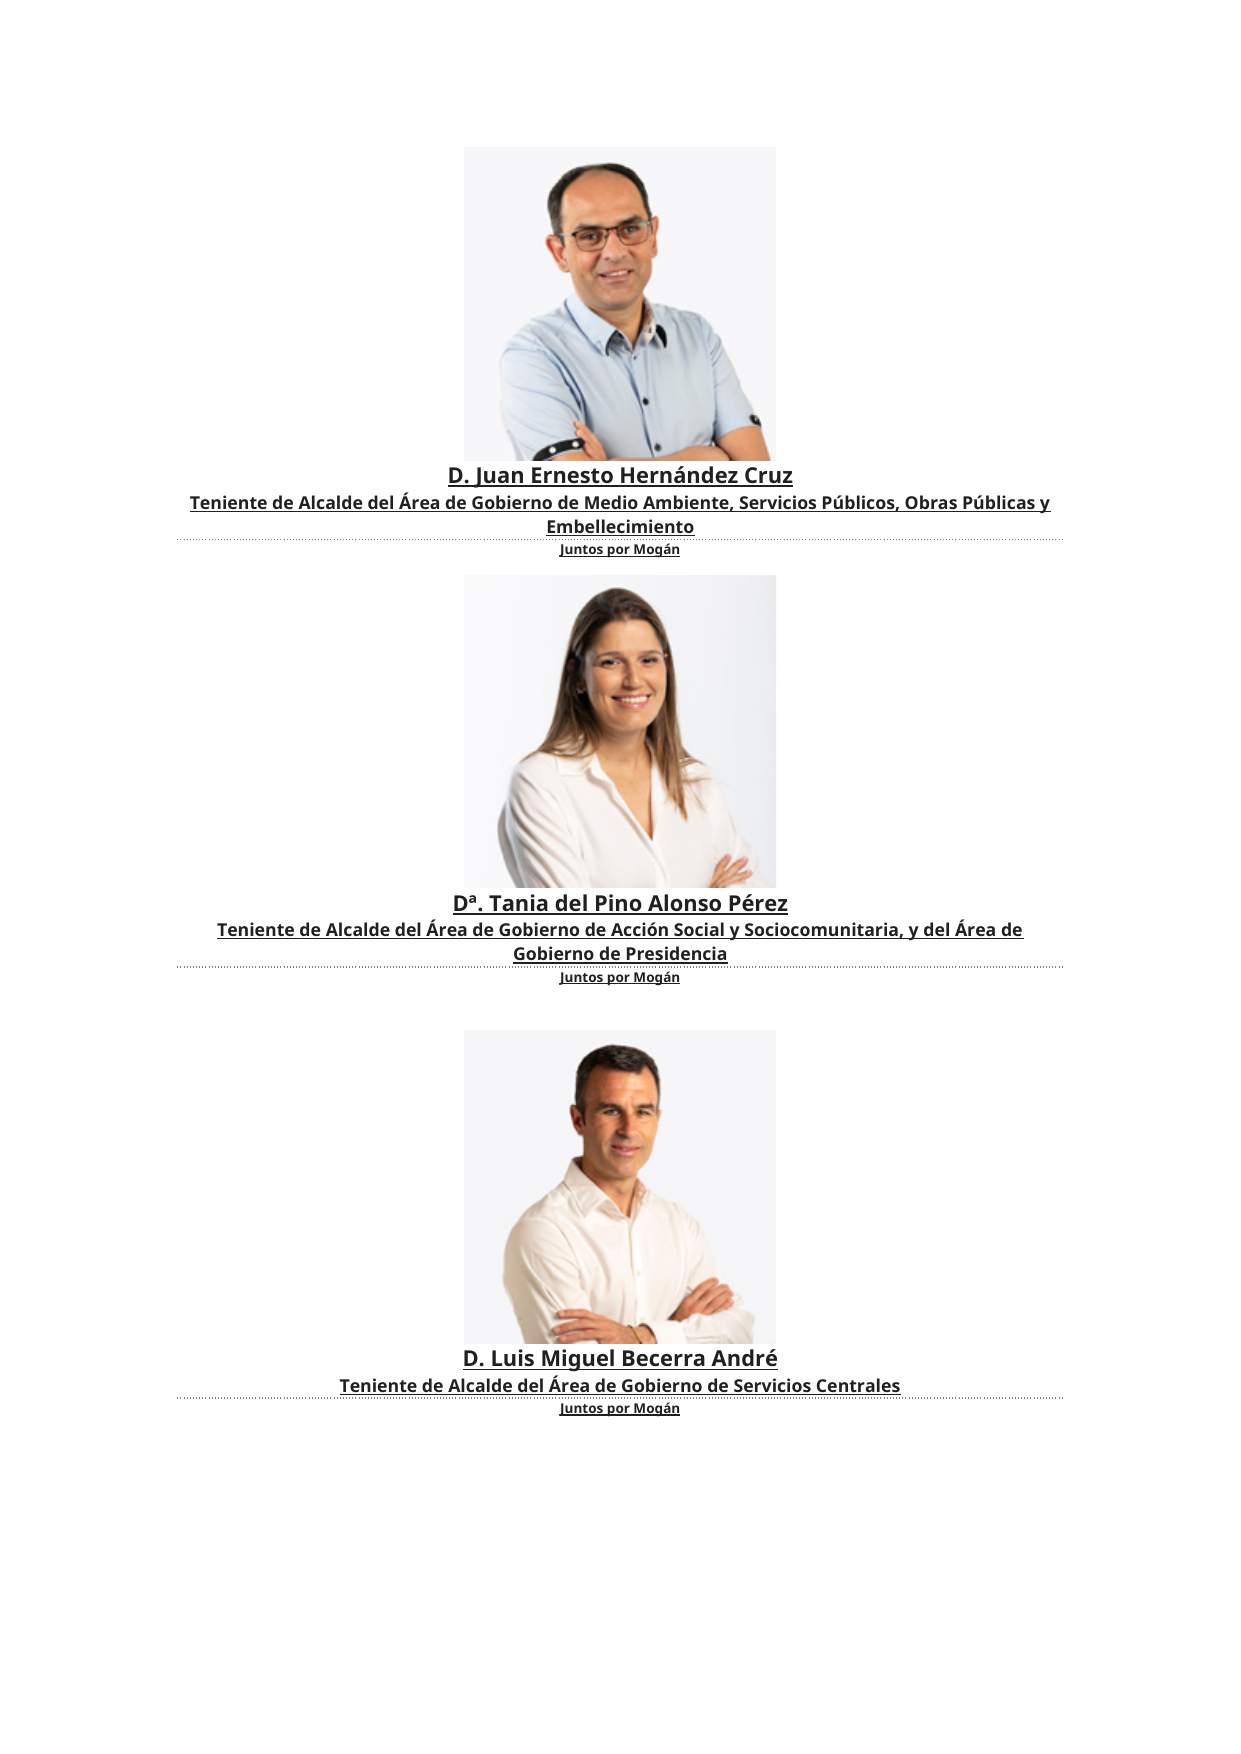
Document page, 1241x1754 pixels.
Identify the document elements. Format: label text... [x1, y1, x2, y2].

subtitle Teniente de Alcalde del Área de Gobierno de Acción Social y Sociocomunitaria, y del Área de Gobierno de Presidencia [177, 918, 1063, 966]
subtitle Teniente de Alcalde del Área de Gobierno de Medio Ambiente, Servicios Públicos, Obras Públicas y Embellecimiento [177, 490, 1063, 538]
subtitle D. Juan Ernesto Hernández Cruz [177, 460, 1063, 490]
subtitle Juntos por Mogán [177, 966, 1063, 986]
subtitle Juntos por Mogán [177, 538, 1063, 558]
subtitle Juntos por Mogán [177, 1397, 1063, 1417]
subtitle Teniente de Alcalde del Área de Gobierno de Servicios Centrales [177, 1373, 1063, 1397]
subtitle D. Luis Miguel Becerra André [177, 1343, 1063, 1373]
subtitle Dª. Tania del Pino Alonso Pérez [177, 888, 1063, 918]
